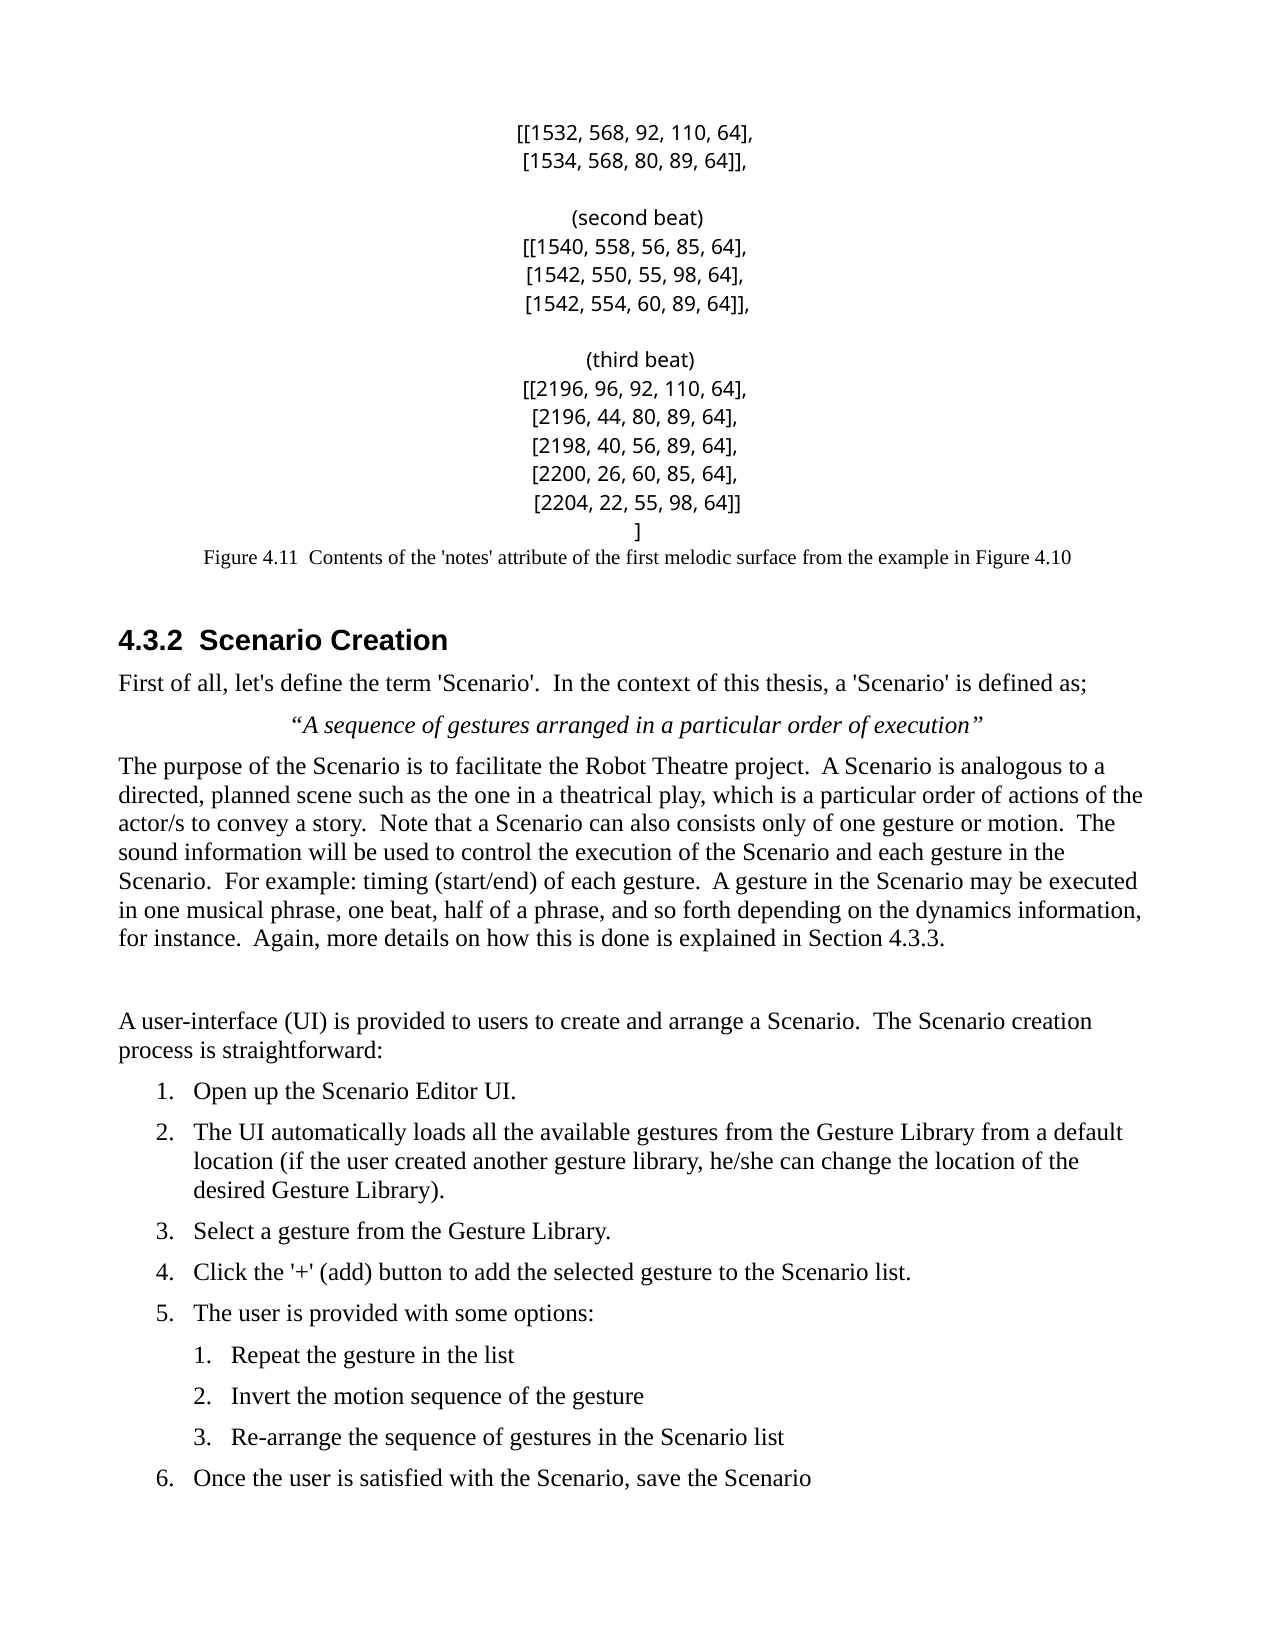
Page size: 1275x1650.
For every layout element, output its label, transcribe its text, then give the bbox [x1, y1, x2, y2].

text [1542, 554, 60, 89, 64]], [118, 289, 1157, 317]
text First of all, let's define the term 'Scenario'. In the context of this thesis, a 'Scenario' is defined as; [118, 668, 1157, 697]
text (third beat) [118, 346, 1157, 374]
list Re-arrange the sequence of gestures in the Scenario list [193, 1422, 1157, 1451]
subtitle 4.3.2 Scenario Creation [118, 622, 1157, 656]
list Click the '+' (add) button to add the selected gesture to the Scenario list. [156, 1257, 1157, 1286]
text [[1532, 568, 92, 110, 64], [118, 118, 1157, 147]
text [2196, 44, 80, 89, 64], [118, 402, 1157, 431]
text [1542, 550, 55, 98, 64], [118, 260, 1157, 289]
text “A sequence of gestures arranged in a particular order of execution” [118, 710, 1157, 738]
list Invert the motion sequence of the gesture [193, 1381, 1157, 1410]
text (second beat) [118, 203, 1157, 232]
text [[2196, 96, 92, 110, 64], [118, 374, 1157, 402]
text [2200, 26, 60, 85, 64], [118, 459, 1157, 488]
text Figure 4.11 Contents of the 'notes' attribute of the first melodic surface from the example in Figure 4.10 [118, 545, 1157, 569]
text [1534, 568, 80, 89, 64]], [118, 147, 1157, 175]
list Repeat the gesture in the list [193, 1340, 1157, 1368]
list Once the user is satisfied with the Scenario, save the Scenario [156, 1463, 1157, 1492]
list The user is provided with some options: [156, 1298, 1157, 1327]
text The purpose of the Scenario is to facilitate the Robot Theatre project. A Scenario is analogous to a directed, planned scene such as the one in a theatrical play, which is a particular order of actions of the actor/s to convey a story. Note that a Scenario can also consists only of one gesture or motion. The sound information will be used to control the execution of the Scenario and each gesture in the Scenario. For example: timing (start/end) of each gesture. A gesture in the Scenario may be executed in one musical phrase, one beat, half of a phrase, and so forth depending on the dynamics information, for instance. Again, more details on how this is done is explained in Section 4.3.3. [118, 751, 1157, 952]
text ] [118, 516, 1157, 545]
text A user-interface (UI) is provided to users to create and arrange a Scenario. The Scenario creation process is straightforward: [118, 1006, 1157, 1063]
list Open up the Scenario Editor UI. [156, 1076, 1157, 1105]
text [2198, 40, 56, 89, 64], [118, 431, 1157, 459]
text [2204, 22, 55, 98, 64]] [118, 488, 1157, 516]
list The UI automatically loads all the available gestures from the Gesture Library from a default location (if the user created another gesture library, he/she can change the location of the desired Gesture Library). [156, 1117, 1157, 1203]
list Select a gesture from the Gesture Library. [156, 1216, 1157, 1245]
text [[1540, 558, 56, 85, 64], [118, 232, 1157, 260]
